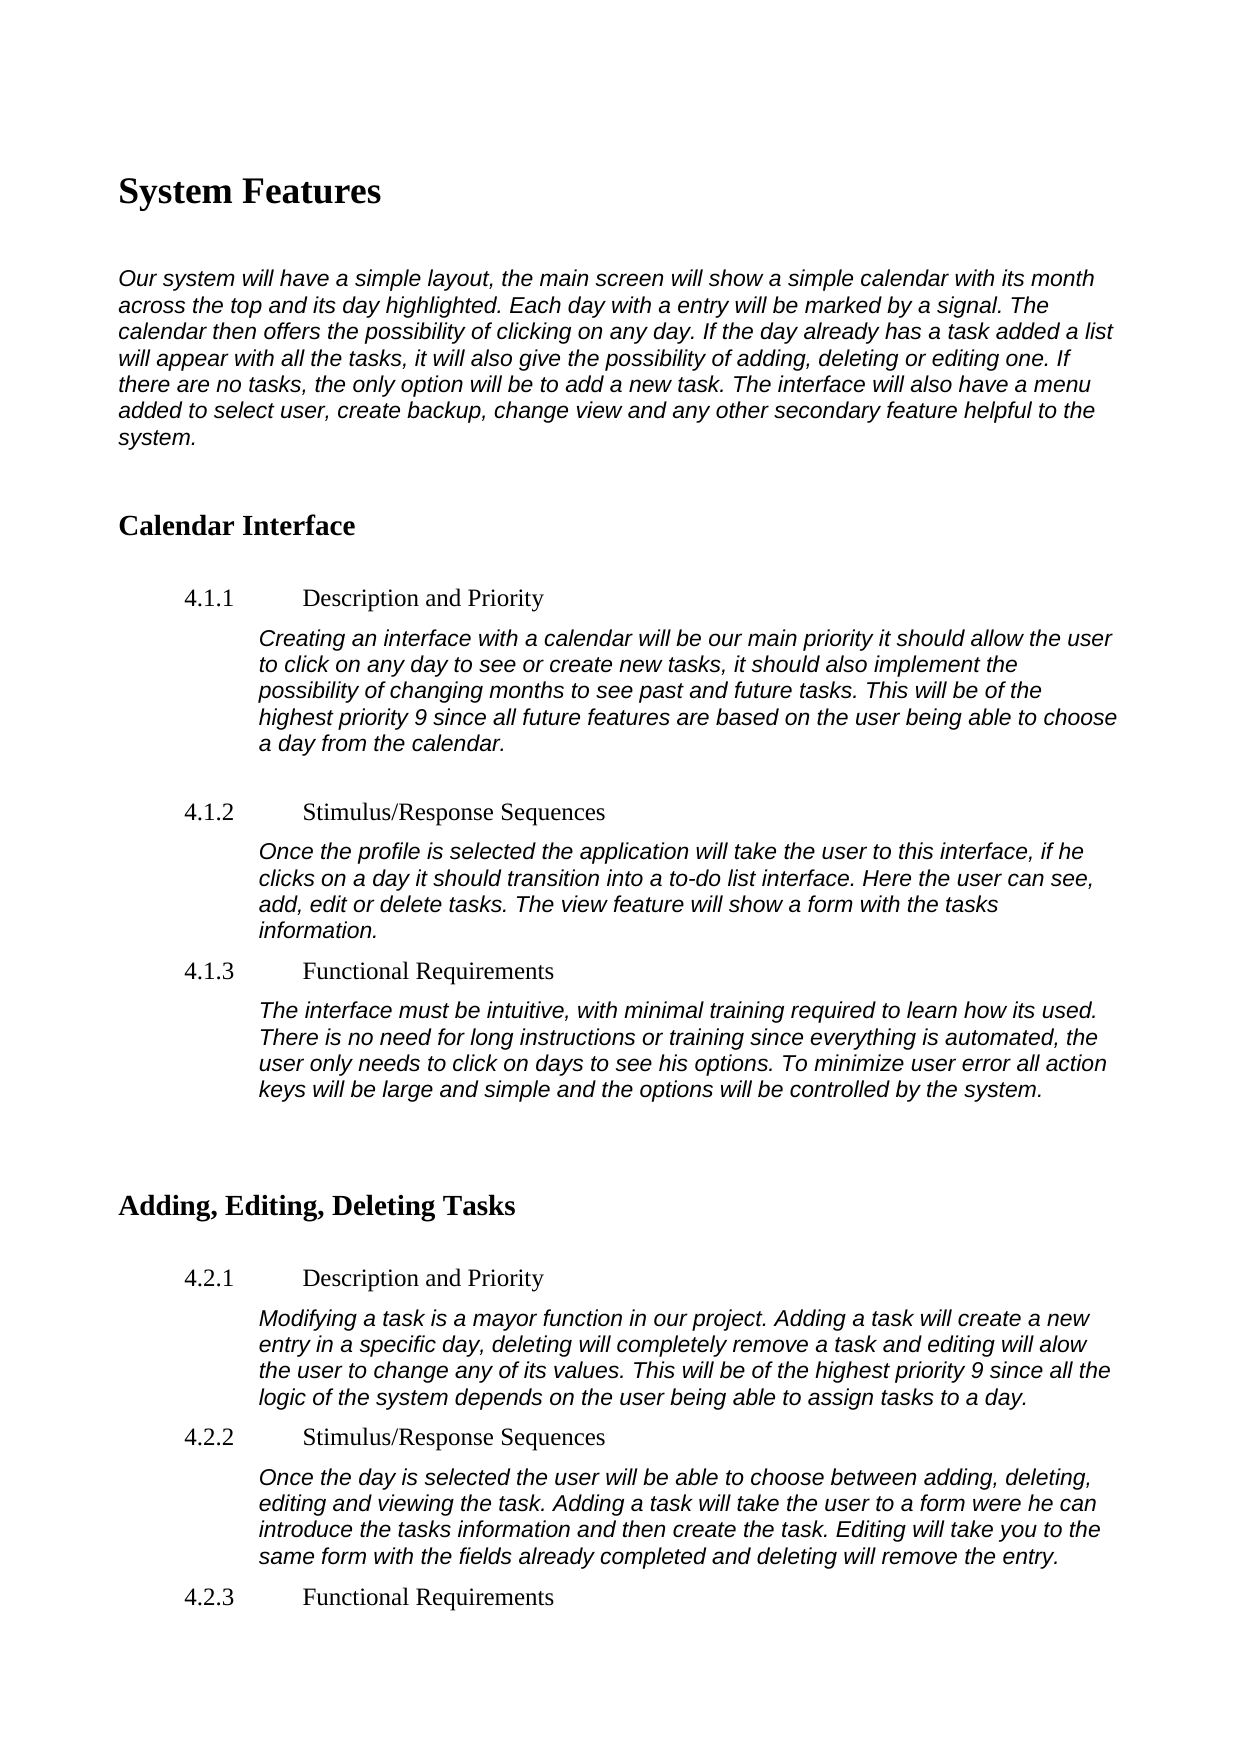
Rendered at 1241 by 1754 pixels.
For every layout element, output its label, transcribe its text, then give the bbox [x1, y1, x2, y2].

text 4.1.3 Functional Requirements [184, 956, 1122, 985]
text Our system will have a simple layout, the main screen will show a simple calendar with its month across the top and its day highlighted. Each day with a entry will be marked by a signal. The calendar then offers the possibility of clicking on any day. If the day already has a task added a list will appear with all the tasks, it will also give the possibility of adding, deleting or editing one. If there are no tasks, the only option will be to add a new task. The interface will also have a menu added to select user, create backup, change view and any other secondary feature helpful to the system. [118, 265, 1122, 450]
text Modifying a task is a mayor function in our project. Adding a task will create a new entry in a specific day, deleting will completely remove a task and editing will alow the user to change any of its values. This will be of the highest priority 9 since all the logic of the system depends on the user being able to assign tasks to a day. [259, 1304, 1122, 1410]
text Once the day is selected the user will be able to choose between adding, deleting, editing and viewing the task. Adding a task will take the user to a form were he can introduce the tasks information and then create the task. Editing will take you to the same form with the fields already completed and deleting will remove the entry. [259, 1464, 1122, 1569]
text 4.2.2 Stimulus/Response Sequences [184, 1422, 1122, 1451]
text 4.2.1 Description and Priority [184, 1263, 1122, 1292]
text Calendar Interface [118, 508, 1122, 542]
text 4.2.3 Functional Requirements [184, 1582, 1122, 1610]
text The interface must be intuitive, with minimal training required to learn how its used. There is no need for long instructions or training since everything is automated, the user only needs to click on days to see his options. To minimize user error all action keys will be large and simple and the options will be controlled by the system. [259, 997, 1122, 1103]
text 4.1.1 Description and Priority [184, 583, 1122, 612]
text System Features [118, 168, 1122, 211]
text 4.1.2 Stimulus/Response Sequences [184, 797, 1122, 826]
text Creating an interface with a calendar will be our main priority it should allow the user to click on any day to see or create new tasks, it should also implement the possibility of changing months to see past and future tasks. This will be of the highest priority 9 since all future features are based on the user being able to choose a day from the calendar. [259, 625, 1122, 756]
text Adding, Editing, Deleting Tasks [118, 1188, 1122, 1222]
text Once the profile is selected the application will take the user to this interface, if he clicks on a day it should transition into a to-do list interface. Here the user can see, add, edit or delete tasks. The view feature will show a form with the tasks information. [259, 838, 1122, 944]
